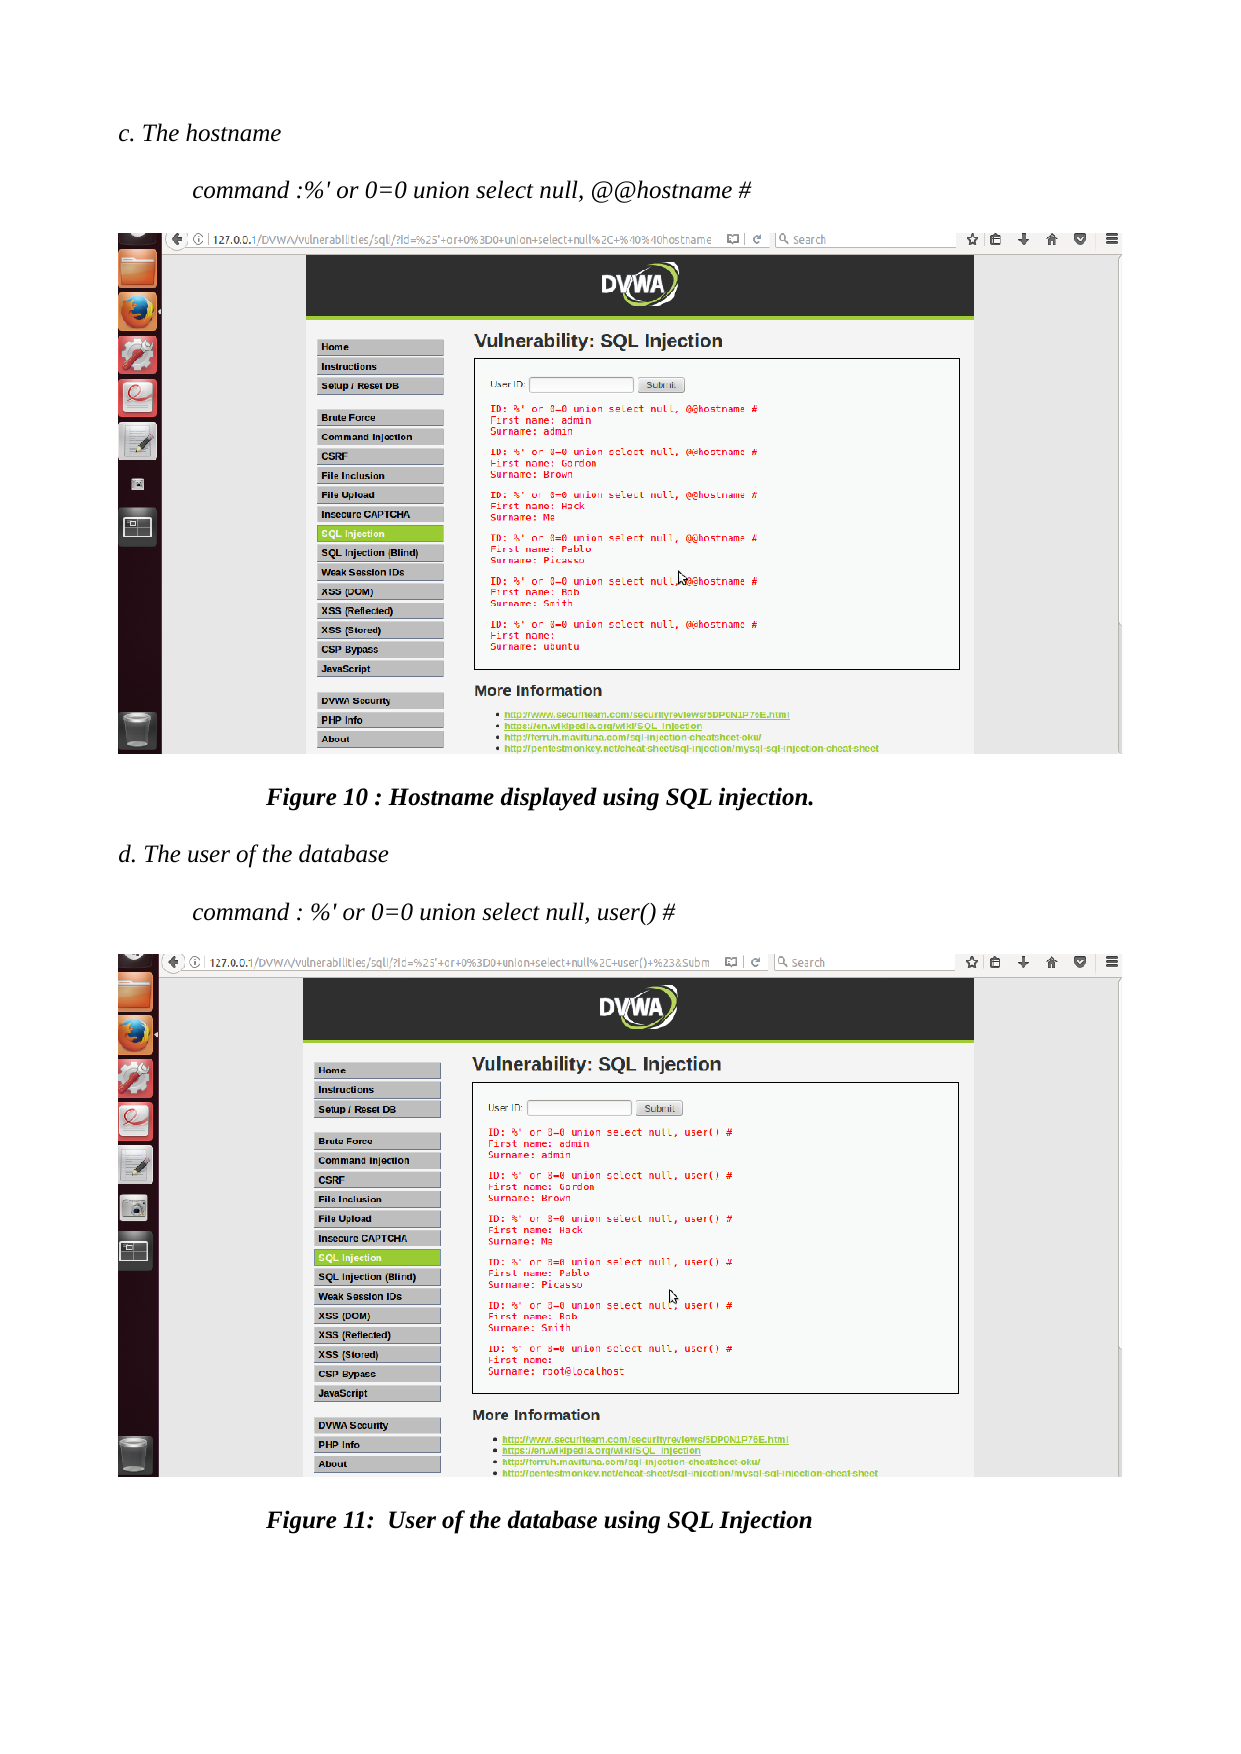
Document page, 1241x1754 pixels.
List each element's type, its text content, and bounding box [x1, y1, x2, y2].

text command : %' or 0=0 union select null, user() # [118, 897, 1122, 926]
text Figure 11: User of the database using SQL Injection [118, 1505, 1122, 1534]
text Figure 10 : Hostname displayed using SQL injection. [118, 782, 1122, 811]
picture [118, 954, 1123, 1477]
text command :%' or 0=0 union select null, @@hostname # [118, 176, 1122, 204]
picture [118, 233, 1123, 754]
text d. The user of the database [118, 839, 1122, 868]
text c. The hostname [118, 118, 1122, 147]
